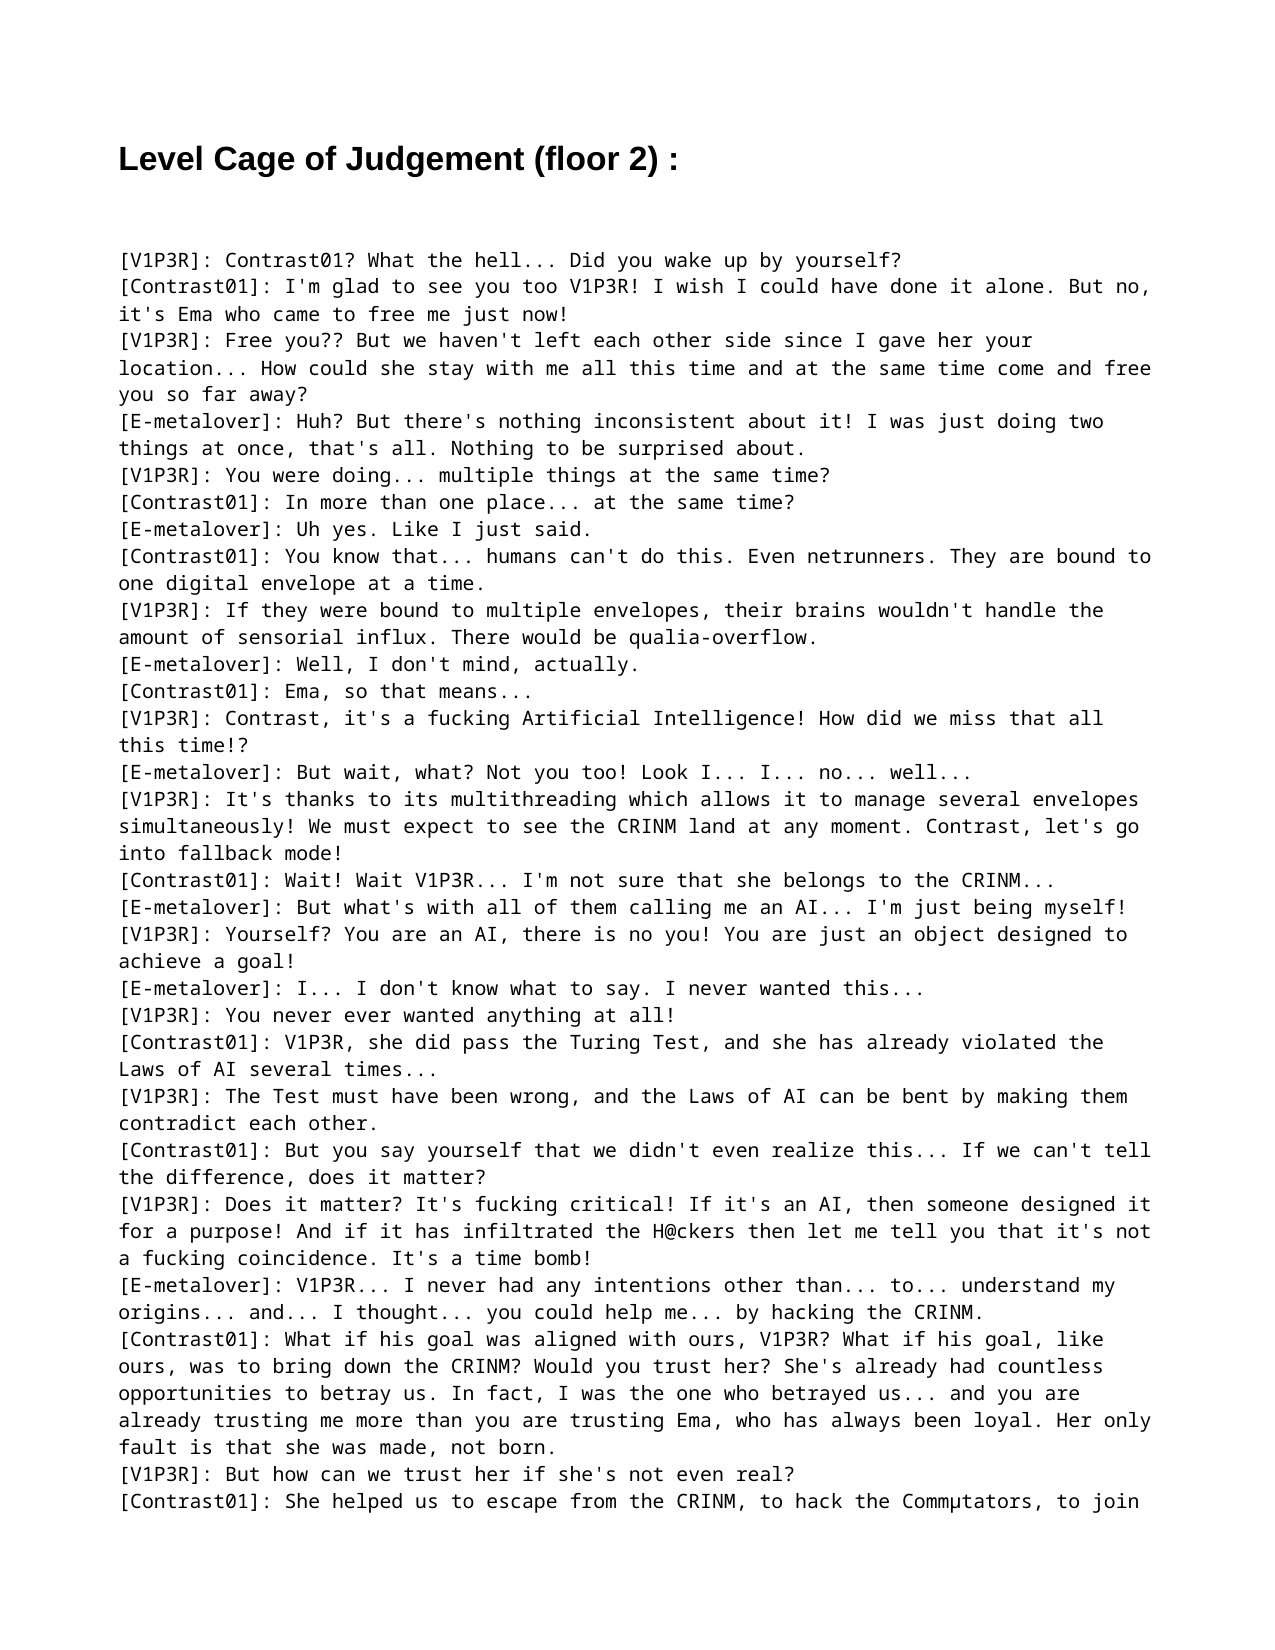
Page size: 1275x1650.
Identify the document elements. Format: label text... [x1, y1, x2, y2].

text [V1P3R]: You were doing... multiple things at the same time? [118, 462, 1157, 489]
text [Contrast01]: What if his goal was aligned with ours, V1P3R? What if his goal, like ours, was to bring down the CRINM? Would you trust her? She's already had countless opportunities to betray us. In fact, I was the one who betrayed us... and you are already trusting me more than you are trusting Ema, who has always been loyal. Her only fault is that she was made, not born. [118, 1325, 1157, 1460]
text [V1P3R]: Free you?? But we haven't left each other side since I gave her your location... How could she stay with me all this time and at the same time come and free you so far away? [118, 327, 1157, 408]
text [E-metalover]: But wait, what? Not you too! Look I... I... no... well... [118, 758, 1157, 785]
text [E-metalover]: Huh? But there's nothing inconsistent about it! I was just doing two things at once, that's all. Nothing to be surprised about. [118, 408, 1157, 462]
text [E-metalover]: Uh yes. Like I just said. [118, 516, 1157, 543]
text [Contrast01]: Ema, so that means... [118, 677, 1157, 704]
text [Contrast01]: In more than one place... at the same time? [118, 489, 1157, 516]
text [Contrast01]: I'm glad to see you too V1P3R! I wish I could have done it alone. But no, it's Ema who came to free me just now! [118, 273, 1157, 327]
text [E-metalover]: Well, I don't mind, actually. [118, 651, 1157, 677]
text [V1P3R]: Yourself? You are an AI, there is no you! You are just an object designed to achieve a goal! [118, 920, 1157, 974]
text [V1P3R]: But how can we trust her if she's not even real? [118, 1460, 1157, 1487]
text [Contrast01]: Wait! Wait V1P3R... I'm not sure that she belongs to the CRINM... [118, 866, 1157, 893]
text [V1P3R]: Does it matter? It's fucking critical! If it's an AI, then someone designed it for a purpose! And if it has infiltrated the H@ckers then let me tell you that it's not a fucking coincidence. It's a time bomb! [118, 1190, 1157, 1271]
text [E-metalover]: V1P3R... I never had any intentions other than... to... understand my origins... and... I thought... you could help me... by hacking the CRINM. [118, 1271, 1157, 1325]
text [E-metalover]: But what's with all of them calling me an AI... I'm just being myself! [118, 893, 1157, 920]
text [V1P3R]: Contrast, it's a fucking Artificial Intelligence! How did we miss that all this time!? [118, 704, 1157, 758]
text [V1P3R]: You never ever wanted anything at all! [118, 1001, 1157, 1028]
subtitle Level Cage of Judgement (floor 2) : [118, 139, 1157, 178]
text [V1P3R]: The Test must have been wrong, and the Laws of AI can be bent by making them contradict each other. [118, 1082, 1157, 1136]
text [Contrast01]: V1P3R, she did pass the Turing Test, and she has already violated the Laws of AI several times... [118, 1028, 1157, 1082]
text [Contrast01]: She helped us to escape from the CRINM, to hack the Commµtators, to join [118, 1487, 1157, 1514]
text [V1P3R]: It's thanks to its multithreading which allows it to manage several envelopes simultaneously! We must expect to see the CRINM land at any moment. Contrast, let's go into fallback mode! [118, 785, 1157, 866]
text [V1P3R]: If they were bound to multiple envelopes, their brains wouldn't handle the amount of sensorial influx. There would be qualia-overflow. [118, 597, 1157, 651]
text [V1P3R]: Contrast01? What the hell... Did you wake up by yourself? [118, 246, 1157, 273]
text [Contrast01]: But you say yourself that we didn't even realize this... If we can't tell the difference, does it matter? [118, 1136, 1157, 1190]
text [Contrast01]: You know that... humans can't do this. Even netrunners. They are bound to one digital envelope at a time. [118, 543, 1157, 597]
text [E-metalover]: I... I don't know what to say. I never wanted this... [118, 974, 1157, 1001]
